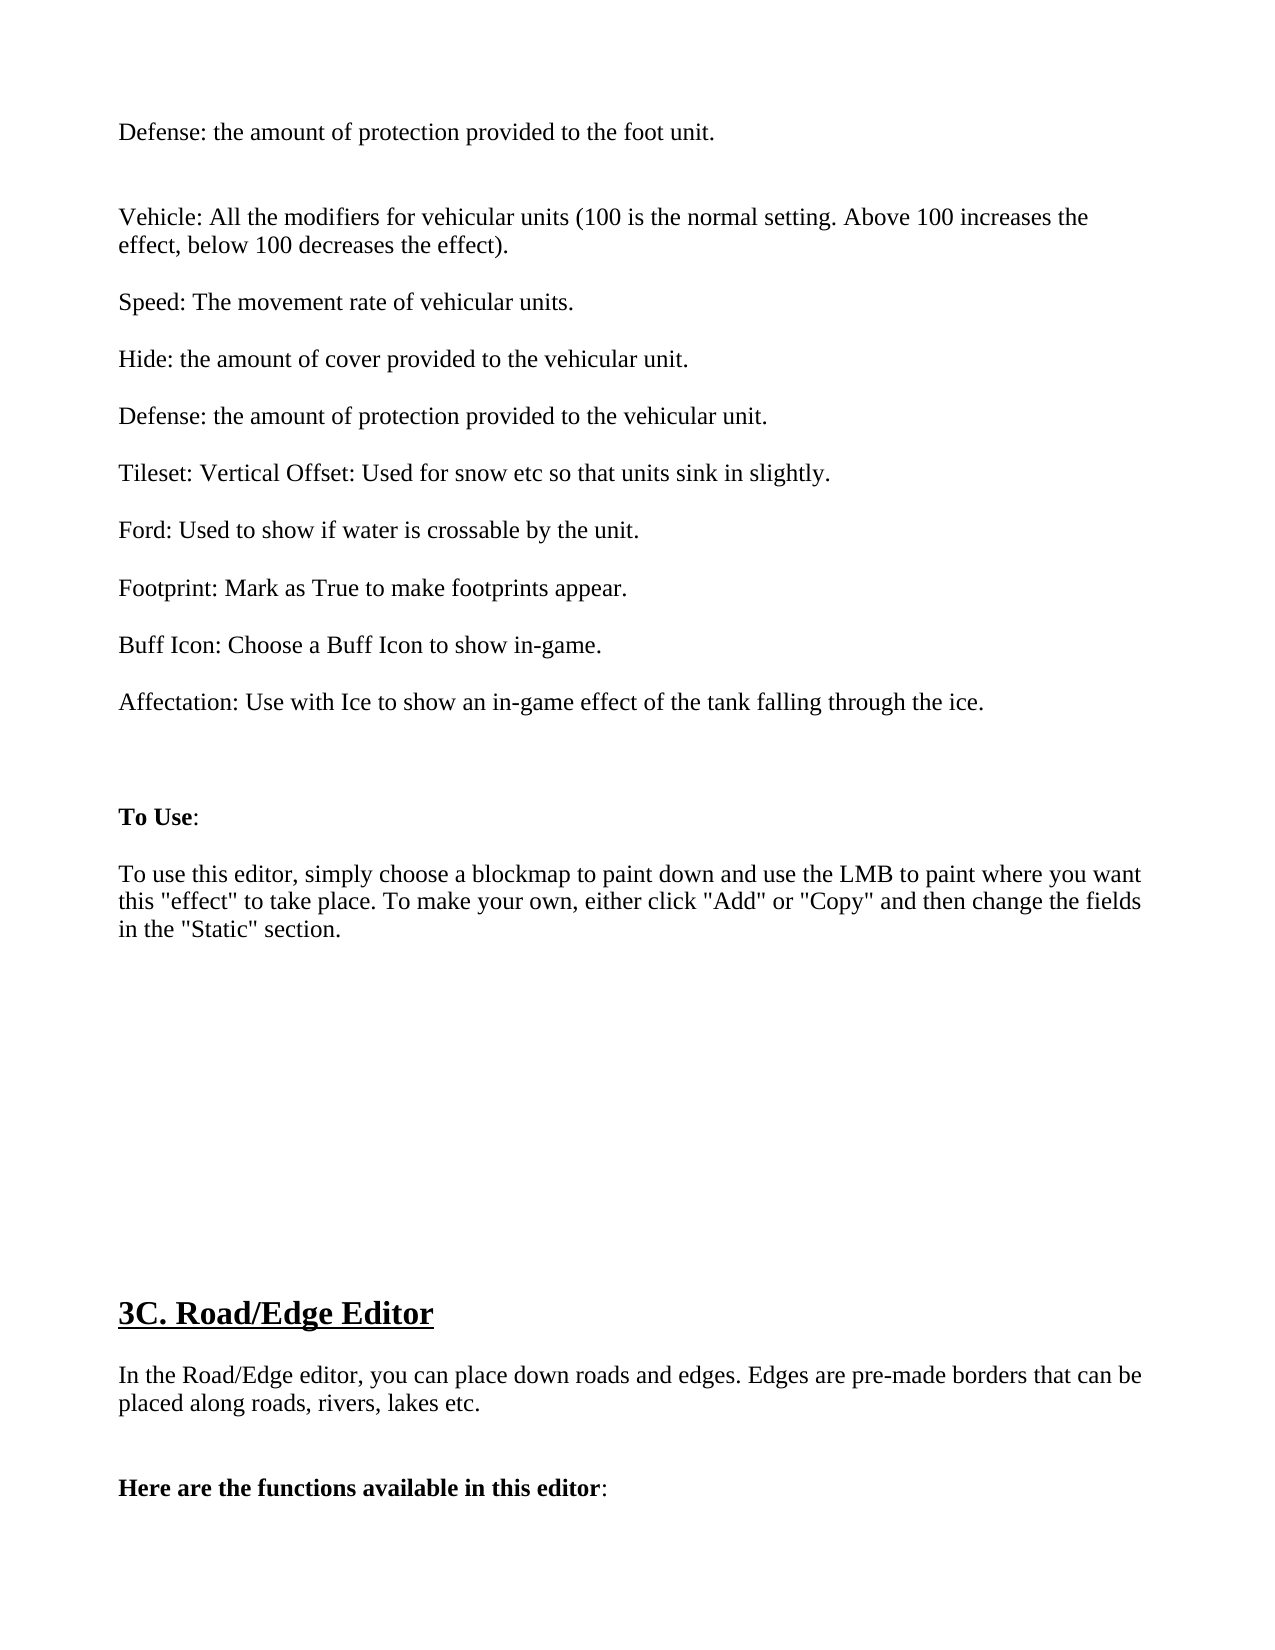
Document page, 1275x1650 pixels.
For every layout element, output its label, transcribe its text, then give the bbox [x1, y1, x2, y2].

text Footprint: Mark as True to make footprints appear. [118, 574, 1157, 602]
text In the Road/Edge editor, you can place down roads and edges. Edges are pre-made borders that can be placed along roads, rivers, lakes etc. [118, 1361, 1157, 1417]
text To use this editor, simply choose a blockmap to paint down and use the LMB to paint where you want this "effect" to take place. To make your own, either click "Add" or "Copy" and then change the fields in the "Static" section. [118, 860, 1157, 943]
text Affectation: Use with Ice to show an in-game effect of the tank falling through the ice. [118, 688, 1157, 716]
text Defense: the amount of protection provided to the foot unit. [118, 118, 1157, 146]
text Hide: the amount of cover provided to the vehicular unit. [118, 345, 1157, 373]
text 3C. Road/Edge Editor [118, 1295, 1157, 1332]
text Vehicle: All the modifiers for vehicular units (100 is the normal setting. Above 100 increases the effect, below 100 decreases the effect). [118, 175, 1157, 258]
text Ford: Used to show if water is crossable by the unit. [118, 517, 1157, 544]
text Buff Icon: Choose a Buff Icon to show in-game. [118, 631, 1157, 659]
text Tileset: Vertical Offset: Used for snow etc so that units sink in slightly. [118, 459, 1157, 487]
text Defense: the amount of protection provided to the vehicular unit. [118, 402, 1157, 430]
text Speed: The movement rate of vehicular units. [118, 288, 1157, 316]
text Here are the functions available in this editor: [118, 1446, 1157, 1502]
text To Use: [118, 803, 1157, 830]
